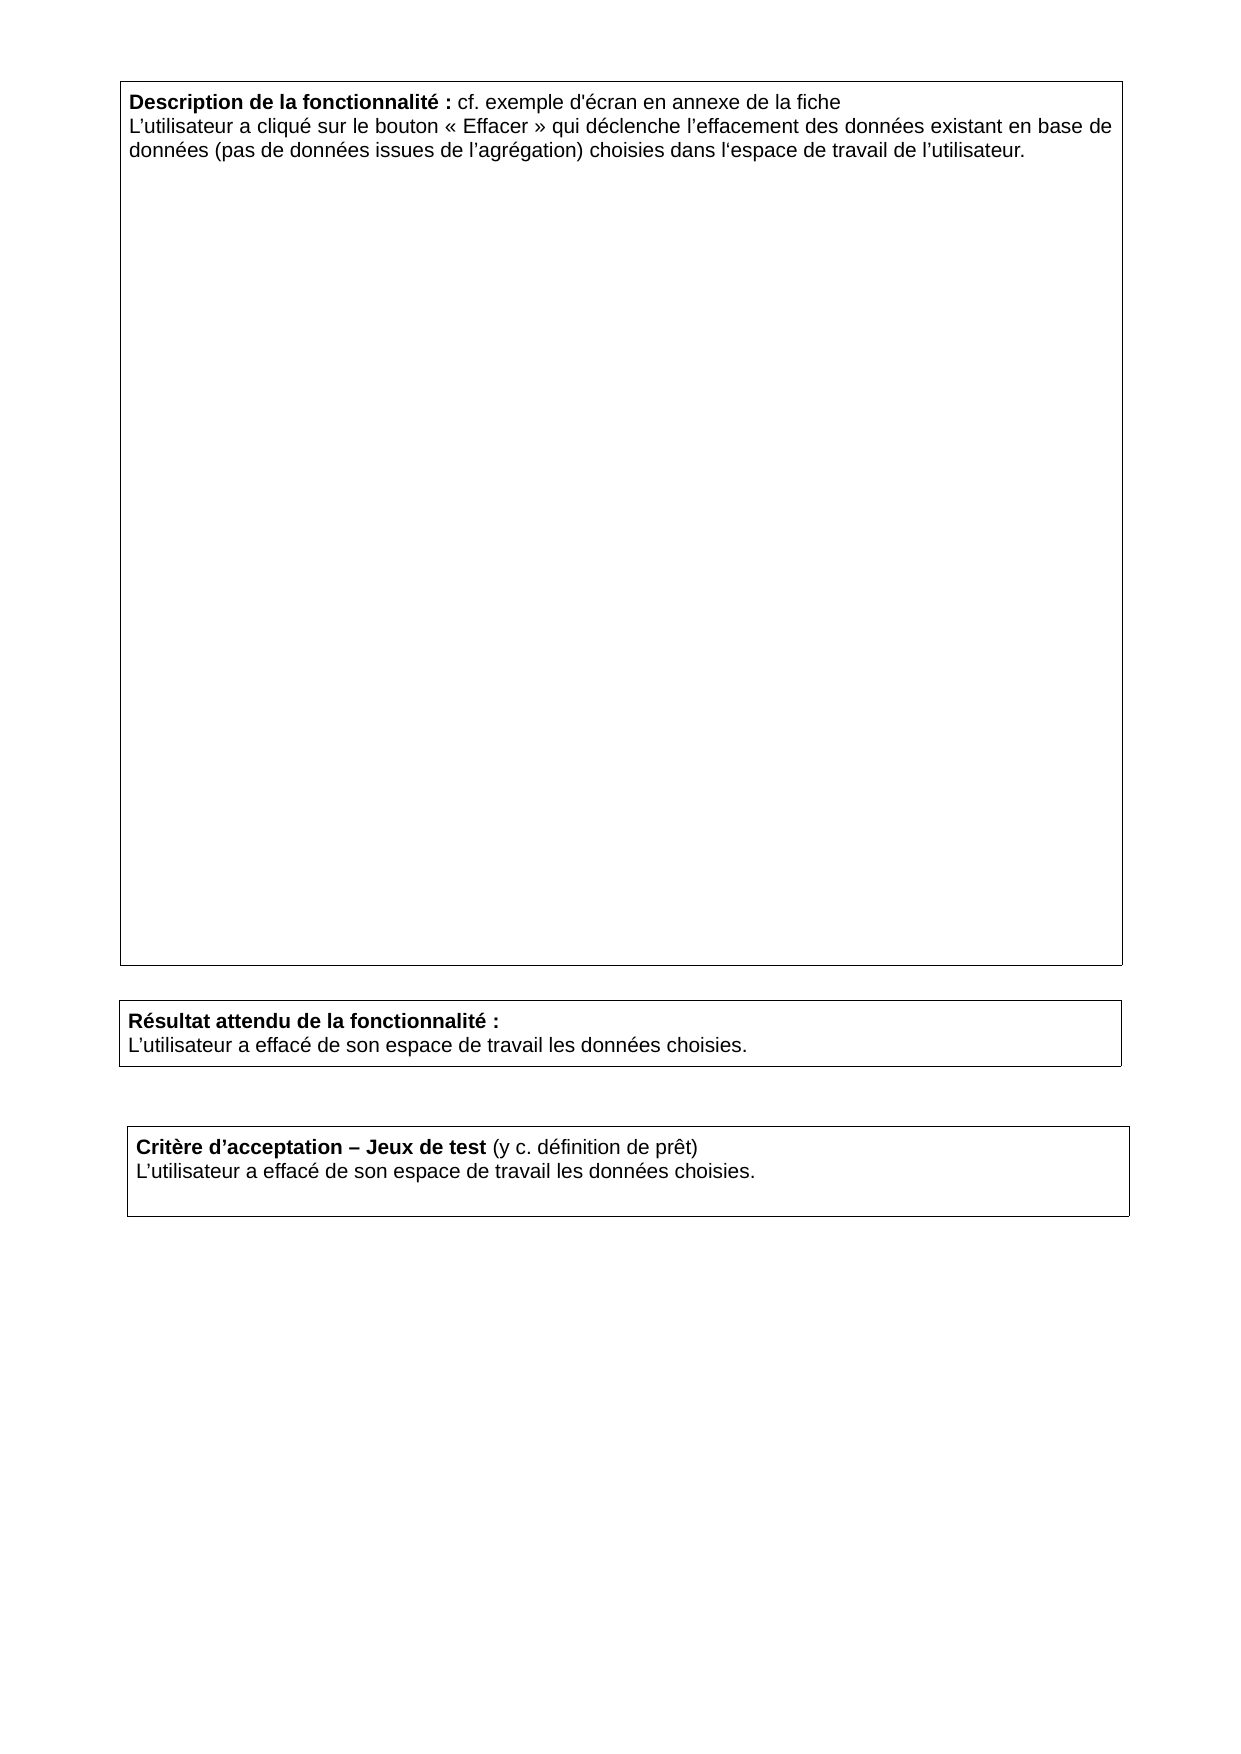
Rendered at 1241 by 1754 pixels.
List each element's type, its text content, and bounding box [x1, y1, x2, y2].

text L’utilisateur a effacé de son espace de travail les données choisies. [136, 1159, 1120, 1183]
text Résultat attendu de la fonctionnalité : [128, 1009, 1112, 1033]
text L’utilisateur a effacé de son espace de travail les données choisies. [128, 1033, 1112, 1057]
text L’utilisateur a cliqué sur le bouton « Effacer » qui déclenche l’effacement des données existant en base de données (pas de données issues de l’agrégation) choisies dans l‘espace de travail de l’utilisateur. [129, 114, 1113, 162]
text Description de la fonctionnalité : cf. exemple d'écran en annexe de la fiche [129, 90, 1113, 114]
text Critère d’acceptation – Jeux de test (y c. définition de prêt) [136, 1135, 1120, 1159]
